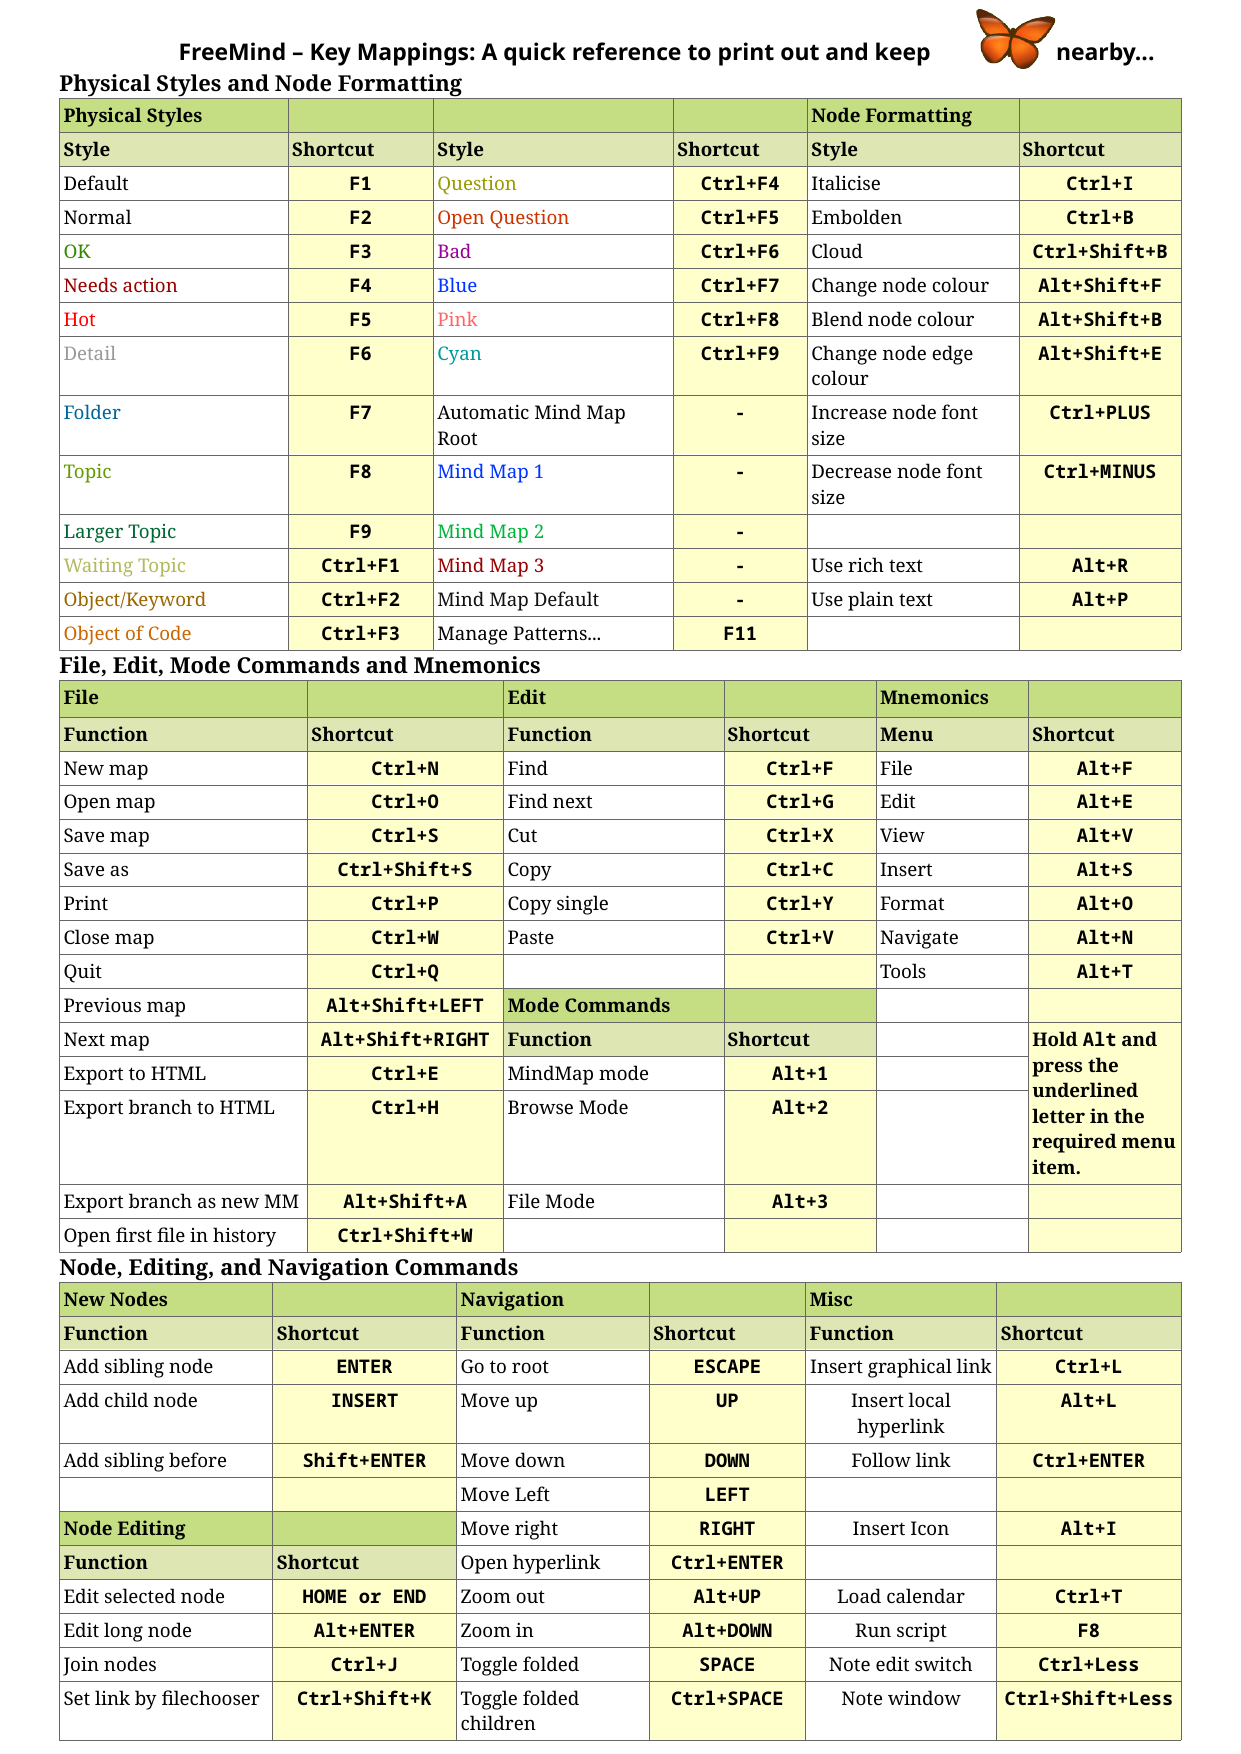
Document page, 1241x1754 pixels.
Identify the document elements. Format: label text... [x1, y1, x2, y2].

table_header Navigation [457, 1283, 649, 1316]
table_cell Load calendar [806, 1580, 996, 1613]
table_header Node Formatting [808, 99, 1019, 132]
table_cell [504, 1219, 724, 1252]
table_cell Needs action [60, 269, 288, 302]
table_cell Insert Icon [806, 1512, 996, 1545]
table_cell Function [504, 1023, 724, 1056]
table_cell Waiting Topic [60, 549, 288, 582]
table_cell Alt+2 [725, 1091, 876, 1184]
table_cell Manage Patterns... [434, 617, 673, 650]
text FreeMind – Key Mappings: A quick reference to print out and keep [59, 31, 976, 68]
table_cell UP [650, 1385, 805, 1443]
table_cell [1029, 1219, 1181, 1252]
table_cell Insert [877, 854, 1028, 886]
table_cell Change node edge colour [808, 337, 1019, 395]
table_cell Alt+V [1029, 820, 1181, 852]
table_cell Ctrl+X [725, 820, 876, 852]
table_cell Function [60, 718, 307, 751]
table_cell Alt+DOWN [650, 1614, 805, 1647]
table_cell Ctrl+Shift+B [1020, 235, 1181, 268]
table_cell View [877, 820, 1028, 852]
table_cell Ctrl+F [725, 752, 876, 784]
table_header [308, 681, 503, 717]
table_cell Move right [457, 1512, 649, 1545]
table_header New Nodes [60, 1283, 272, 1316]
table_cell Find next [504, 786, 724, 818]
table_cell Edit [877, 786, 1028, 818]
table_cell Save as [60, 854, 307, 886]
table_cell Alt+P [1020, 583, 1181, 616]
table_cell LEFT [650, 1478, 805, 1511]
table_header [650, 1283, 805, 1316]
table_cell Detail [60, 337, 288, 395]
table_cell Ctrl+F7 [674, 269, 807, 302]
table_cell Ctrl+ENTER [650, 1546, 805, 1579]
table_cell Join nodes [60, 1648, 272, 1681]
table_cell Question [434, 167, 673, 200]
table_cell F2 [289, 201, 433, 234]
table_cell Tools [877, 955, 1028, 988]
table_cell Ctrl+Less [997, 1648, 1181, 1681]
table_cell Ctrl+Shift+K [273, 1682, 456, 1740]
table_cell Ctrl+W [308, 921, 503, 954]
table_cell Set link by filechooser [60, 1682, 272, 1740]
table_cell [877, 1023, 1028, 1056]
table_cell - [674, 396, 807, 454]
text File, Edit, Mode Commands and Mnemonics [59, 651, 1181, 680]
table_cell Ctrl+Q [308, 955, 503, 988]
table_cell Folder [60, 396, 288, 454]
table_cell Copy single [504, 887, 724, 920]
table_cell F4 [289, 269, 433, 302]
table_cell Alt+Shift+RIGHT [308, 1023, 503, 1056]
table_cell Larger Topic [60, 515, 288, 548]
table_cell F7 [289, 396, 433, 454]
table_cell Mind Map Default [434, 583, 673, 616]
table_cell Cloud [808, 235, 1019, 268]
table_cell Open Question [434, 201, 673, 234]
table_cell Save map [60, 820, 307, 852]
table_cell Ctrl+Shift+Less [997, 1682, 1181, 1740]
table_cell Alt+O [1029, 887, 1181, 920]
table_cell Alt+Shift+LEFT [308, 989, 503, 1022]
table_cell Copy [504, 854, 724, 886]
table_cell ESCAPE [650, 1351, 805, 1383]
table_cell MindMap mode [504, 1057, 724, 1090]
table_cell Change node colour [808, 269, 1019, 302]
table_cell [1020, 515, 1181, 548]
table_cell Topic [60, 456, 288, 514]
table_cell Alt+UP [650, 1580, 805, 1613]
table_cell Ctrl+F3 [289, 617, 433, 650]
table_header [273, 1283, 456, 1316]
table_cell Follow link [806, 1444, 996, 1477]
table_cell Open hyperlink [457, 1546, 649, 1579]
table_cell Style [434, 133, 673, 166]
table_cell [877, 1219, 1028, 1252]
table_cell Ctrl+Shift+S [308, 854, 503, 886]
text Node, Editing, and Navigation Commands [59, 1253, 1181, 1282]
table_cell - [674, 549, 807, 582]
table_cell - [674, 583, 807, 616]
table_cell Paste [504, 921, 724, 954]
table_header Physical Styles [60, 99, 288, 132]
table_cell Mode Commands [504, 989, 724, 1022]
table_header [434, 99, 673, 132]
table_cell Format [877, 887, 1028, 920]
table_cell Add sibling node [60, 1351, 272, 1383]
table_cell New map [60, 752, 307, 784]
table_cell F11 [674, 617, 807, 650]
table_cell Ctrl+J [273, 1648, 456, 1681]
table_header Mnemonics [877, 681, 1028, 717]
table_cell Ctrl+T [997, 1580, 1181, 1613]
table_cell Function [60, 1317, 272, 1349]
table_cell Ctrl+B [1020, 201, 1181, 234]
table_cell Shortcut [725, 718, 876, 751]
picture [976, 9, 1056, 69]
table_cell [273, 1478, 456, 1511]
table_cell Shortcut [273, 1317, 456, 1349]
table_cell Ctrl+F9 [674, 337, 807, 395]
table_cell Ctrl+F8 [674, 303, 807, 336]
table_cell Go to root [457, 1351, 649, 1383]
table_cell ENTER [273, 1351, 456, 1383]
table_cell Export branch to HTML [60, 1091, 307, 1184]
table_cell [877, 1057, 1028, 1090]
table_cell [273, 1512, 456, 1545]
table_cell Zoom out [457, 1580, 649, 1613]
table_cell F8 [289, 456, 433, 514]
table_cell DOWN [650, 1444, 805, 1477]
table_cell HOME or END [273, 1580, 456, 1613]
table_cell Note edit switch [806, 1648, 996, 1681]
table_cell F3 [289, 235, 433, 268]
table_cell F8 [997, 1614, 1181, 1647]
table_cell RIGHT [650, 1512, 805, 1545]
table_cell F6 [289, 337, 433, 395]
table_cell Automatic Mind Map Root [434, 396, 673, 454]
table_cell [997, 1478, 1181, 1511]
table_cell Alt+T [1029, 955, 1181, 988]
table_cell Hot [60, 303, 288, 336]
table_cell Alt+R [1020, 549, 1181, 582]
table_cell Add sibling before [60, 1444, 272, 1477]
table_cell Ctrl+Y [725, 887, 876, 920]
text Physical Styles and Node Formatting [59, 68, 1181, 98]
table_cell F1 [289, 167, 433, 200]
table_cell Shortcut [273, 1546, 456, 1579]
table_cell Italicise [808, 167, 1019, 200]
table_cell Shortcut [289, 133, 433, 166]
table_cell Increase node font size [808, 396, 1019, 454]
table_cell Alt+ENTER [273, 1614, 456, 1647]
table_cell Function [457, 1317, 649, 1349]
table_cell Shortcut [674, 133, 807, 166]
table_cell Alt+Shift+E [1020, 337, 1181, 395]
table_cell [725, 955, 876, 988]
table_header [289, 99, 433, 132]
table_cell Ctrl+V [725, 921, 876, 954]
table_cell Toggle folded [457, 1648, 649, 1681]
table_header Misc [806, 1283, 996, 1316]
table_cell Shortcut [725, 1023, 876, 1056]
table_cell Cyan [434, 337, 673, 395]
table_cell Ctrl+H [308, 1091, 503, 1184]
text nearby... [1056, 31, 1181, 68]
table_cell [504, 955, 724, 988]
table_cell Export branch as new MM [60, 1185, 307, 1218]
table_header Edit [504, 681, 724, 717]
table_cell Ctrl+F1 [289, 549, 433, 582]
table_cell [877, 989, 1028, 1022]
table_cell Shortcut [308, 718, 503, 751]
table_cell Move up [457, 1385, 649, 1443]
table_cell Function [504, 718, 724, 751]
table_cell [60, 1478, 272, 1511]
table_cell [1020, 617, 1181, 650]
table_header [725, 681, 876, 717]
table_cell Close map [60, 921, 307, 954]
table_cell Browse Mode [504, 1091, 724, 1184]
table_cell F9 [289, 515, 433, 548]
table_cell Alt+3 [725, 1185, 876, 1218]
table_cell Mind Map 2 [434, 515, 673, 548]
table_cell Pink [434, 303, 673, 336]
table_cell Object of Code [60, 617, 288, 650]
table_cell [806, 1478, 996, 1511]
table_header File [60, 681, 307, 717]
table_cell Previous map [60, 989, 307, 1022]
table_cell Add child node [60, 1385, 272, 1443]
table_cell SPACE [650, 1648, 805, 1681]
table_cell File Mode [504, 1185, 724, 1218]
table_cell Ctrl+F2 [289, 583, 433, 616]
table_cell Ctrl+P [308, 887, 503, 920]
table_cell Next map [60, 1023, 307, 1056]
table_cell Print [60, 887, 307, 920]
table_cell Embolden [808, 201, 1019, 234]
table_cell Hold Alt and press the underlined letter in the required menu item. [1029, 1023, 1181, 1184]
table_cell [1029, 989, 1181, 1022]
table_cell Alt+Shift+F [1020, 269, 1181, 302]
table_cell [725, 989, 876, 1022]
table_cell [1029, 1185, 1181, 1218]
table_cell Export to HTML [60, 1057, 307, 1090]
table_cell Alt+Shift+A [308, 1185, 503, 1218]
table_cell [808, 515, 1019, 548]
table_cell Bad [434, 235, 673, 268]
table_cell Open first file in history [60, 1219, 307, 1252]
table_cell Ctrl+S [308, 820, 503, 852]
table_cell Node Editing [60, 1512, 272, 1545]
table_cell Run script [806, 1614, 996, 1647]
table_cell Alt+L [997, 1385, 1181, 1443]
table_cell Ctrl+Shift+W [308, 1219, 503, 1252]
table_cell [725, 1219, 876, 1252]
table_cell Zoom in [457, 1614, 649, 1647]
table_cell Move down [457, 1444, 649, 1477]
table_cell Open map [60, 786, 307, 818]
table_cell Ctrl+F6 [674, 235, 807, 268]
table_cell Note window [806, 1682, 996, 1740]
table_cell Mind Map 1 [434, 456, 673, 514]
table_header [1020, 99, 1181, 132]
table_cell Style [60, 133, 288, 166]
table_cell Use plain text [808, 583, 1019, 616]
table_cell Ctrl+G [725, 786, 876, 818]
table_cell - [674, 515, 807, 548]
table_cell Ctrl+F5 [674, 201, 807, 234]
table_cell Normal [60, 201, 288, 234]
table_cell Alt+N [1029, 921, 1181, 954]
table_cell Decrease node font size [808, 456, 1019, 514]
table_cell Shortcut [1029, 718, 1181, 751]
table_cell Shortcut [650, 1317, 805, 1349]
table_cell Toggle folded children [457, 1682, 649, 1740]
table_cell Ctrl+N [308, 752, 503, 784]
table_cell Alt+S [1029, 854, 1181, 886]
table_cell Style [808, 133, 1019, 166]
table_header [997, 1283, 1181, 1316]
table_cell Insert graphical link [806, 1351, 996, 1383]
table_cell Menu [877, 718, 1028, 751]
table_cell INSERT [273, 1385, 456, 1443]
table_cell Navigate [877, 921, 1028, 954]
table_cell Ctrl+MINUS [1020, 456, 1181, 514]
table_cell Alt+1 [725, 1057, 876, 1090]
table_cell Function [60, 1546, 272, 1579]
table_cell Edit selected node [60, 1580, 272, 1613]
table_cell File [877, 752, 1028, 784]
table_cell OK [60, 235, 288, 268]
table_cell Use rich text [808, 549, 1019, 582]
table_cell Ctrl+SPACE [650, 1682, 805, 1740]
table_cell Move Left [457, 1478, 649, 1511]
table_cell Ctrl+ENTER [997, 1444, 1181, 1477]
table_cell Find [504, 752, 724, 784]
table_cell Ctrl+E [308, 1057, 503, 1090]
table_cell Shortcut [1020, 133, 1181, 166]
table_cell Ctrl+PLUS [1020, 396, 1181, 454]
table_cell [877, 1185, 1028, 1218]
table_cell F5 [289, 303, 433, 336]
table_cell Mind Map 3 [434, 549, 673, 582]
table_header [1029, 681, 1181, 717]
table_cell Insert local hyperlink [806, 1385, 996, 1443]
table_cell Edit long node [60, 1614, 272, 1647]
table_cell [997, 1546, 1181, 1579]
table_cell Ctrl+L [997, 1351, 1181, 1383]
table_cell Shift+ENTER [273, 1444, 456, 1477]
table_cell Ctrl+I [1020, 167, 1181, 200]
table_cell Blue [434, 269, 673, 302]
table_cell Ctrl+F4 [674, 167, 807, 200]
table_header [674, 99, 807, 132]
table_cell Alt+F [1029, 752, 1181, 784]
table_cell Shortcut [997, 1317, 1181, 1349]
table_cell Blend node colour [808, 303, 1019, 336]
table_cell Ctrl+C [725, 854, 876, 886]
table_cell Function [806, 1317, 996, 1349]
table_cell Cut [504, 820, 724, 852]
table_cell [877, 1091, 1028, 1184]
table_cell - [674, 456, 807, 514]
table_cell Alt+Shift+B [1020, 303, 1181, 336]
table_cell Alt+E [1029, 786, 1181, 818]
table_cell [808, 617, 1019, 650]
table_cell Quit [60, 955, 307, 988]
table_cell Default [60, 167, 288, 200]
table_cell Ctrl+O [308, 786, 503, 818]
table_cell [806, 1546, 996, 1579]
table_cell Object/Keyword [60, 583, 288, 616]
table_cell Alt+I [997, 1512, 1181, 1545]
